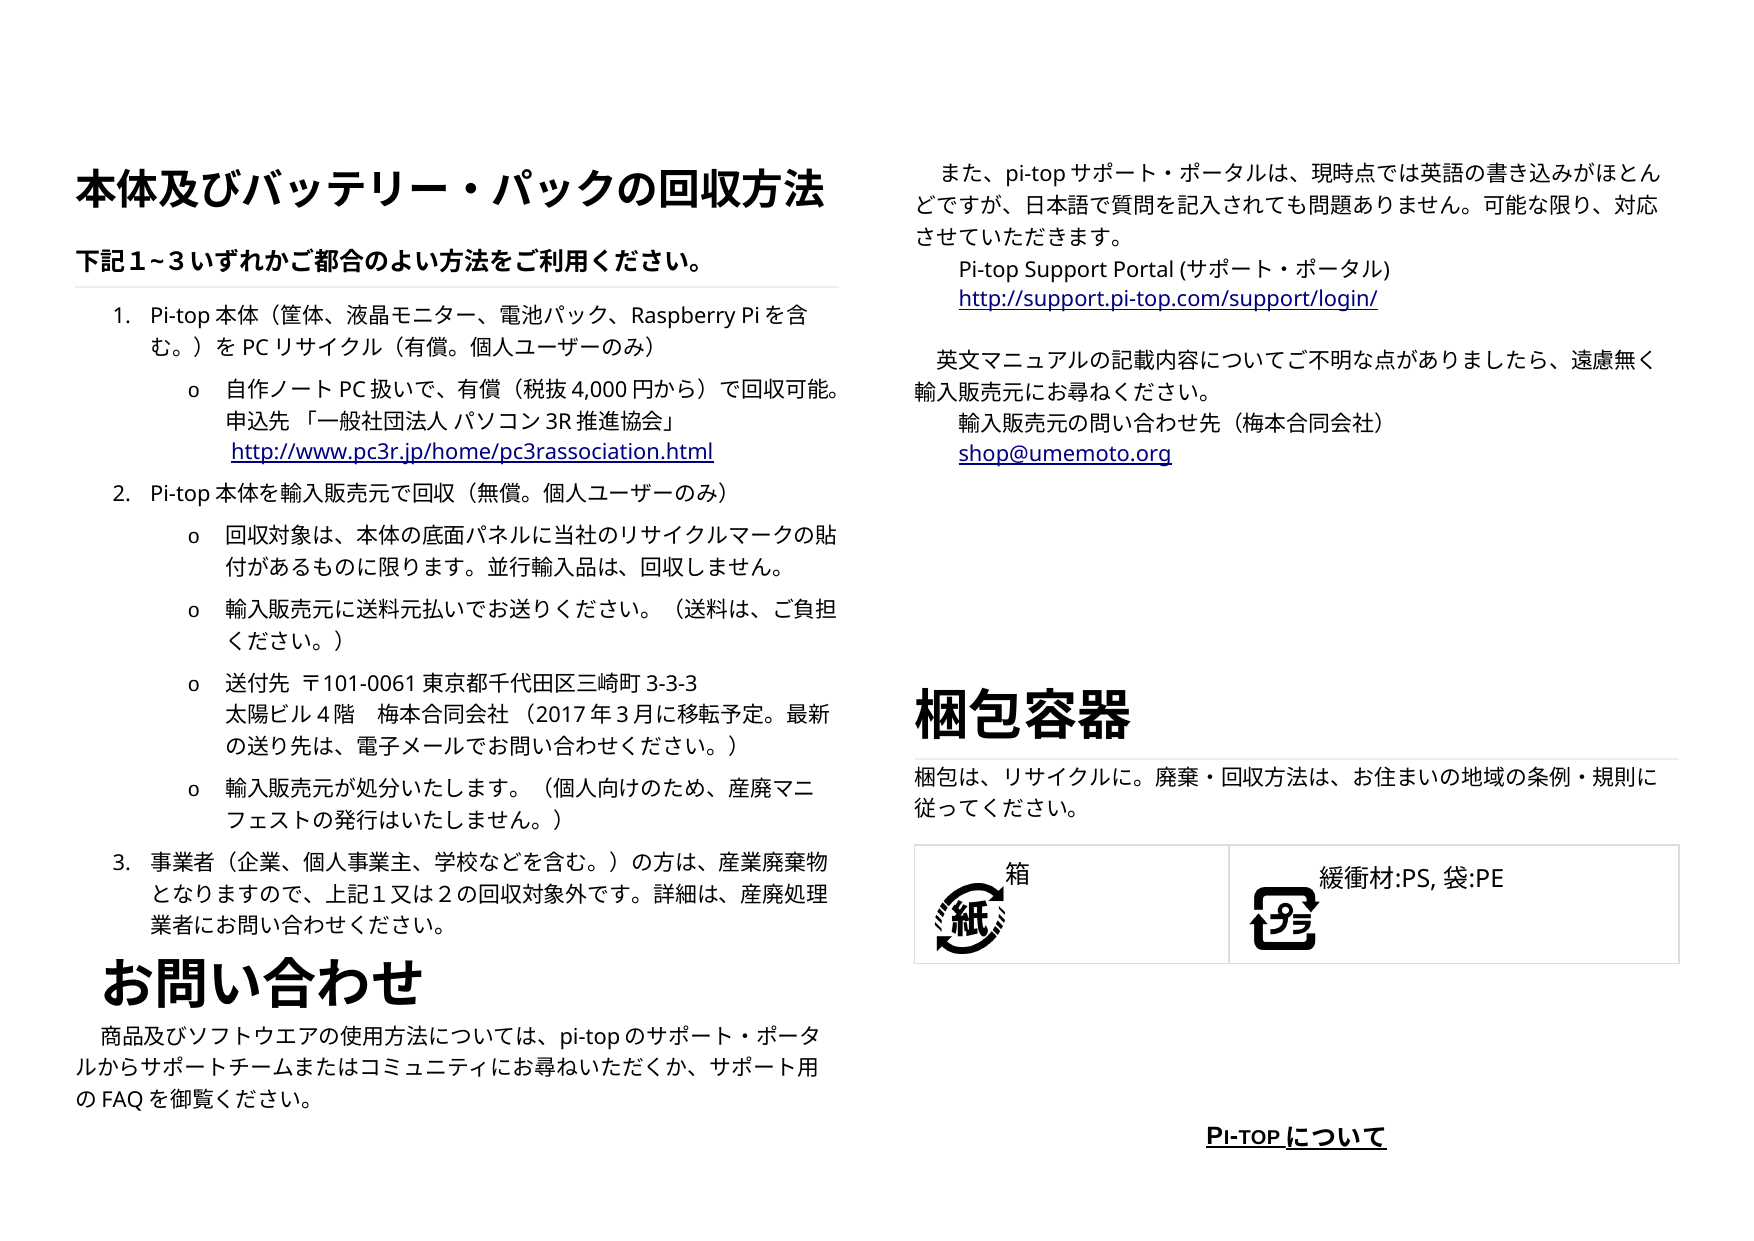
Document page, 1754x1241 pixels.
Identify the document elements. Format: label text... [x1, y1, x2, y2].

list 回収対象は、本体の底面パネルに当社のリサイクルマークの貼付があるものに限ります。並行輸入品は、回収しません。 [187, 518, 839, 582]
text 下記１~３いずれかご都合のよい方法をご利用ください。 [75, 242, 839, 286]
text 商品及びソフトウエアの使用方法については、pi-topのサポート・ポータルからサポートチームまたはコミュニティにお尋ねいただくか、サポート用のFAQを御覧ください。 [75, 1019, 839, 1114]
text 英文マニュアルの記載内容についてご不明な点がありましたら、遠慮無く輸入販売元にお尋ねください。 [914, 343, 1679, 406]
text お問い合わせ [75, 940, 839, 1019]
text 本体及びバッテリー・パックの回収方法 [75, 156, 839, 217]
list Pi-top本体を輸入販売元で回収（無償。個人ユーザーのみ） [112, 476, 839, 508]
list 送付先 〒101-0061 東京都千代田区三崎町3-3-3 太陽ビル4階 梅本合同会社 （2017年3月に移転予定。最新の送り先は、電子メールでお問い合わせください。） [187, 666, 839, 761]
table_header 箱 [915, 846, 1228, 963]
text 梱包容器 [914, 671, 1679, 760]
text 輸入販売元の問い合わせ先（梅本合同会社） shop@umemoto.org [958, 406, 1679, 468]
table_header 緩衝材:PS, 袋:PE [1230, 846, 1678, 963]
list 輸入販売元に送料元払いでお送りください。（送料は、ご負担ください。） [187, 592, 839, 655]
text 梱包は、リサイクルに。廃棄・回収方法は、お住まいの地域の条例・規則に従ってください。 [914, 760, 1679, 823]
list 事業者（企業、個人事業主、学校などを含む。）の方は、産業廃棄物となりますので、上記１又は２の回収対象外です。詳細は、産廃処理業者にお問い合わせください。 [112, 845, 839, 940]
list Pi-top本体（筐体、液晶モニター、電池パック、Raspberry Piを含む。）をPCリサイクル（有償。個人ユーザーのみ） [112, 298, 839, 362]
text Pi-top Support Portal (サポート・ポータル) http://support.pi-top.com/support/login/ [958, 252, 1679, 313]
list 自作ノートPC扱いで、有償（税抜4,000円から）で回収可能。 申込先 「一般社団法人 パソコン3R推進協会」 http://www.pc3r.jp/home/pc3rassociation.html [187, 372, 839, 466]
list 輸入販売元が処分いたします。（個人向けのため、産廃マニフェストの発行はいたしません。） [187, 771, 839, 835]
text また、pi-topサポート・ポータルは、現時点では英語の書き込みがほとんどですが、日本語で質問を記入されても問題ありません。可能な限り、対応させていただきます。 [914, 156, 1679, 252]
text Pi-topについて [914, 1094, 1679, 1156]
